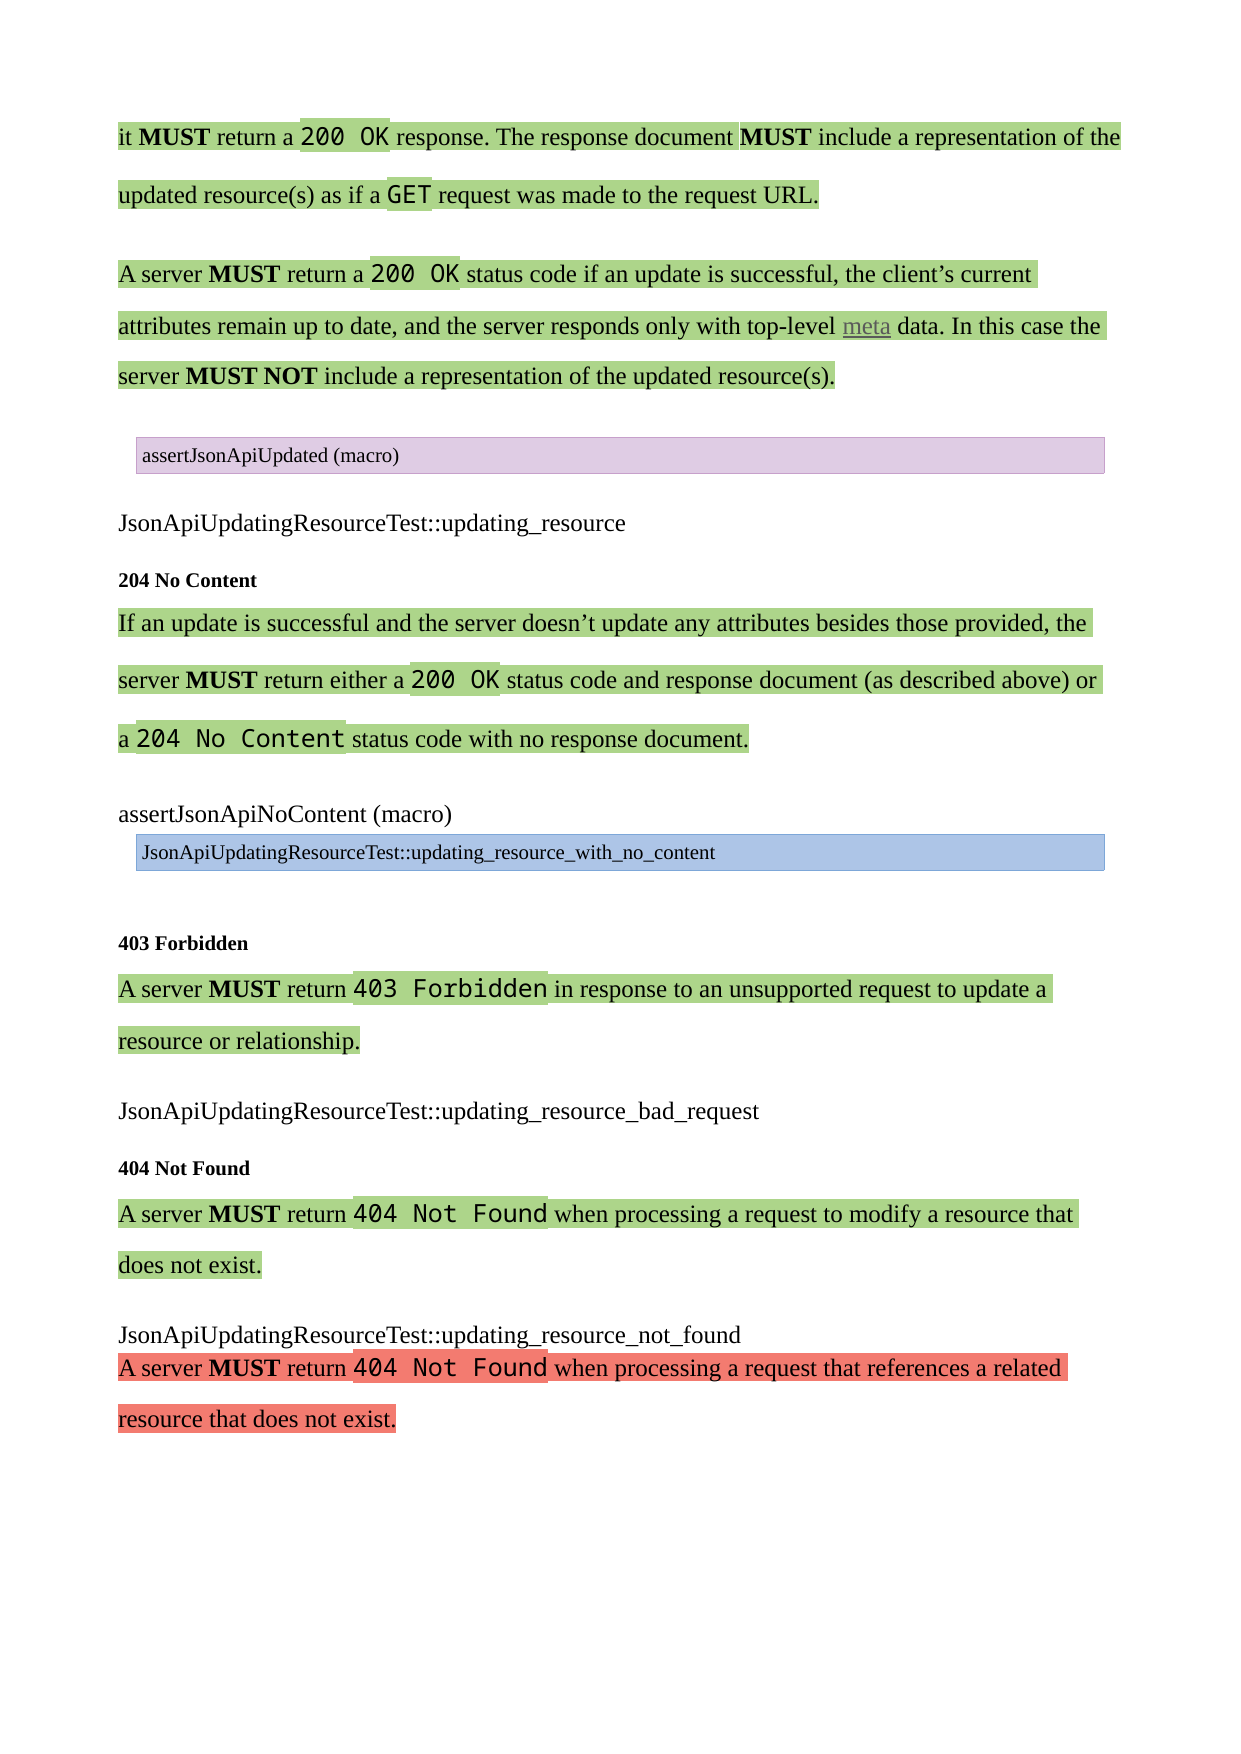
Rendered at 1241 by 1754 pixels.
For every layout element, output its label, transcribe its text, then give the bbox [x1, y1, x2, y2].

text If an update is successful and the server doesn’t update any attributes besides those provided, the server MUST return either a 200 OK status code and response document (as described above) or a 204 No Content status code with no response document. [118, 608, 1122, 754]
text assertJsonApiNoContent (macro) [118, 799, 1122, 828]
text JsonApiUpdatingResourceTest::updating_resource_with_no_content [137, 835, 1104, 870]
subtitle 403 Forbidden [118, 931, 1122, 955]
text JsonApiUpdatingResourceTest::updating_resource_bad_request [118, 1096, 1122, 1124]
text JsonApiUpdatingResourceTest::updating_resource_not_found [118, 1321, 1122, 1349]
text A server MUST return 404 Not Found when processing a request to modify a resource that does not exist. [118, 1196, 1122, 1279]
text assertJsonApiUpdated (macro) [137, 438, 1104, 473]
text A server MUST return a 200 OK status code if an update is successful, the client’s current attributes remain up to date, and the server responds only with top-level meta data. In this case the server MUST NOT include a representation of the updated resource(s). [118, 256, 1122, 389]
subtitle 204 No Content [118, 568, 1122, 592]
text A server MUST return 403 Forbidden in response to an unsupported request to update a resource or relationship. [118, 971, 1122, 1054]
subtitle 404 Not Found [118, 1156, 1122, 1180]
text it MUST return a 200 OK response. The response document MUST include a representation of the updated resource(s) as if a GET request was made to the request URL. [118, 118, 1122, 211]
text A server MUST return 404 Not Found when processing a request that references a related resource that does not exist. [118, 1349, 1122, 1433]
text JsonApiUpdatingResourceTest::updating_resource [118, 508, 1122, 537]
